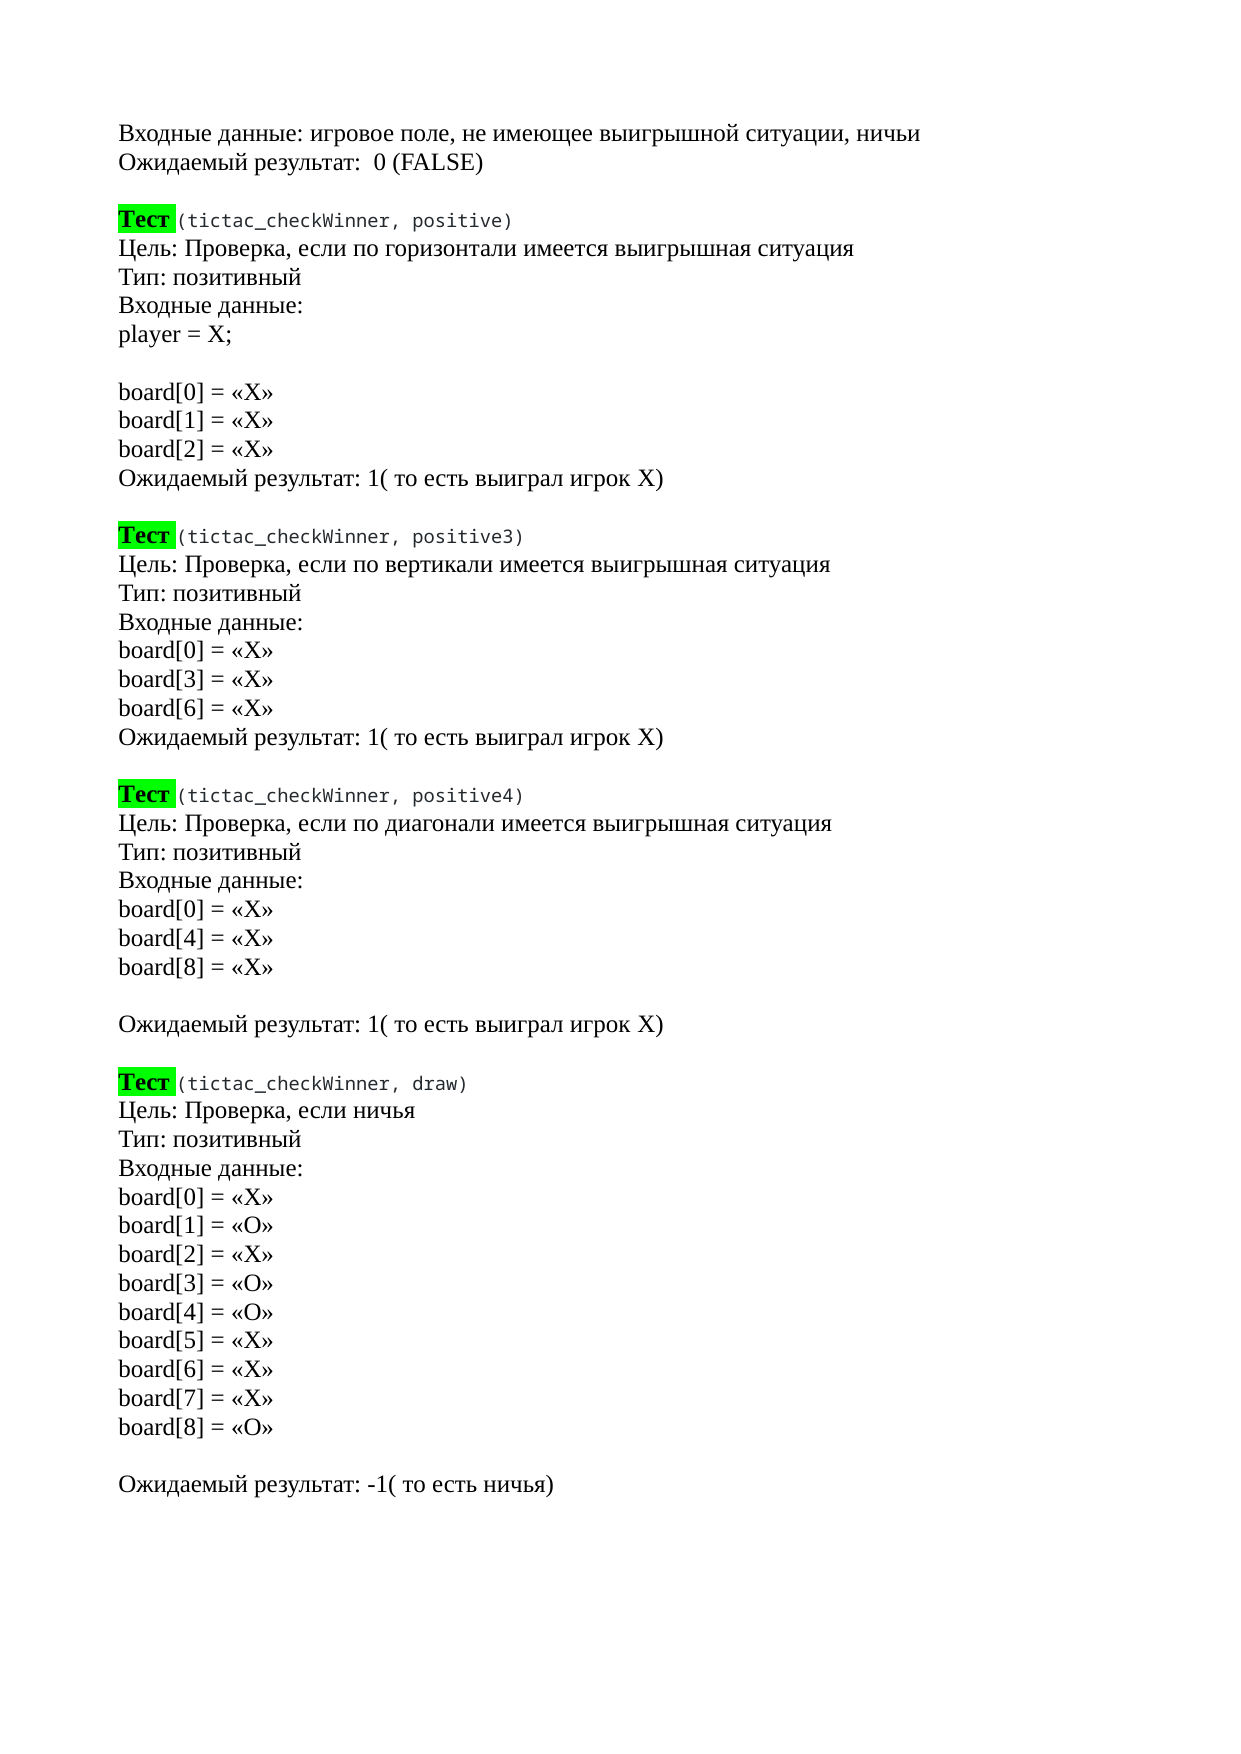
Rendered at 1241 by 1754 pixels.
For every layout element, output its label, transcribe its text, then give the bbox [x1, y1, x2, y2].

text board[1] = «O» [118, 1211, 1122, 1239]
text Входные данные: [118, 866, 1122, 894]
text board[3] = «O» [118, 1268, 1122, 1297]
text board[7] = «X» [118, 1383, 1122, 1412]
text board[8] = «O» [118, 1412, 1122, 1441]
text board[2] = «X» [118, 434, 1122, 463]
text board[1] = «X» [118, 406, 1122, 434]
text Тип: позитивный [118, 837, 1122, 866]
text board[0] = «X» [118, 1182, 1122, 1211]
text Tест (tictac_checkWinner, positive4) [118, 779, 1122, 808]
text Tест (tictac_checkWinner, positive3) [118, 521, 1122, 549]
text Тип: позитивный [118, 578, 1122, 607]
text Ожидаемый результат: 0 (FALSE) [118, 147, 1122, 176]
text player = X; [118, 319, 1122, 348]
text Цель: Проверка, если по диагонали имеется выигрышная ситуация [118, 808, 1122, 837]
text Входные данные: [118, 1153, 1122, 1182]
text Тип: позитивный [118, 1124, 1122, 1153]
text Tест (tictac_checkWinner, draw) [118, 1067, 1122, 1096]
text Входные данные: [118, 607, 1122, 636]
text board[8] = «X» [118, 952, 1122, 981]
text board[4] = «O» [118, 1297, 1122, 1326]
text board[0] = «X» [118, 377, 1122, 406]
text board[0] = «X» [118, 894, 1122, 923]
text Ожидаемый результат: 1( то есть выиграл игрок X) [118, 1009, 1122, 1038]
text Ожидаемый результат: 1( то есть выиграл игрок X) [118, 722, 1122, 751]
text Цель: Проверка, если ничья [118, 1096, 1122, 1124]
text board[3] = «X» [118, 664, 1122, 693]
text Входные данные: игровое поле, не имеющее выигрышной ситуации, ничьи [118, 118, 1122, 147]
text Цель: Проверка, если по горизонтали имеется выигрышная ситуация [118, 233, 1122, 262]
text Ожидаемый результат: 1( то есть выиграл игрок X) [118, 463, 1122, 492]
text board[0] = «X» [118, 636, 1122, 664]
text Ожидаемый результат: -1( то есть ничья) [118, 1469, 1122, 1498]
text board[5] = «X» [118, 1326, 1122, 1354]
text Входные данные: [118, 291, 1122, 319]
text board[6] = «X» [118, 1354, 1122, 1383]
text Tест (tictac_checkWinner, positive) [118, 204, 1122, 233]
text board[4] = «X» [118, 923, 1122, 952]
text Цель: Проверка, если по вертикали имеется выигрышная ситуация [118, 549, 1122, 578]
text board[2] = «X» [118, 1239, 1122, 1268]
text Тип: позитивный [118, 262, 1122, 291]
text board[6] = «X» [118, 693, 1122, 722]
